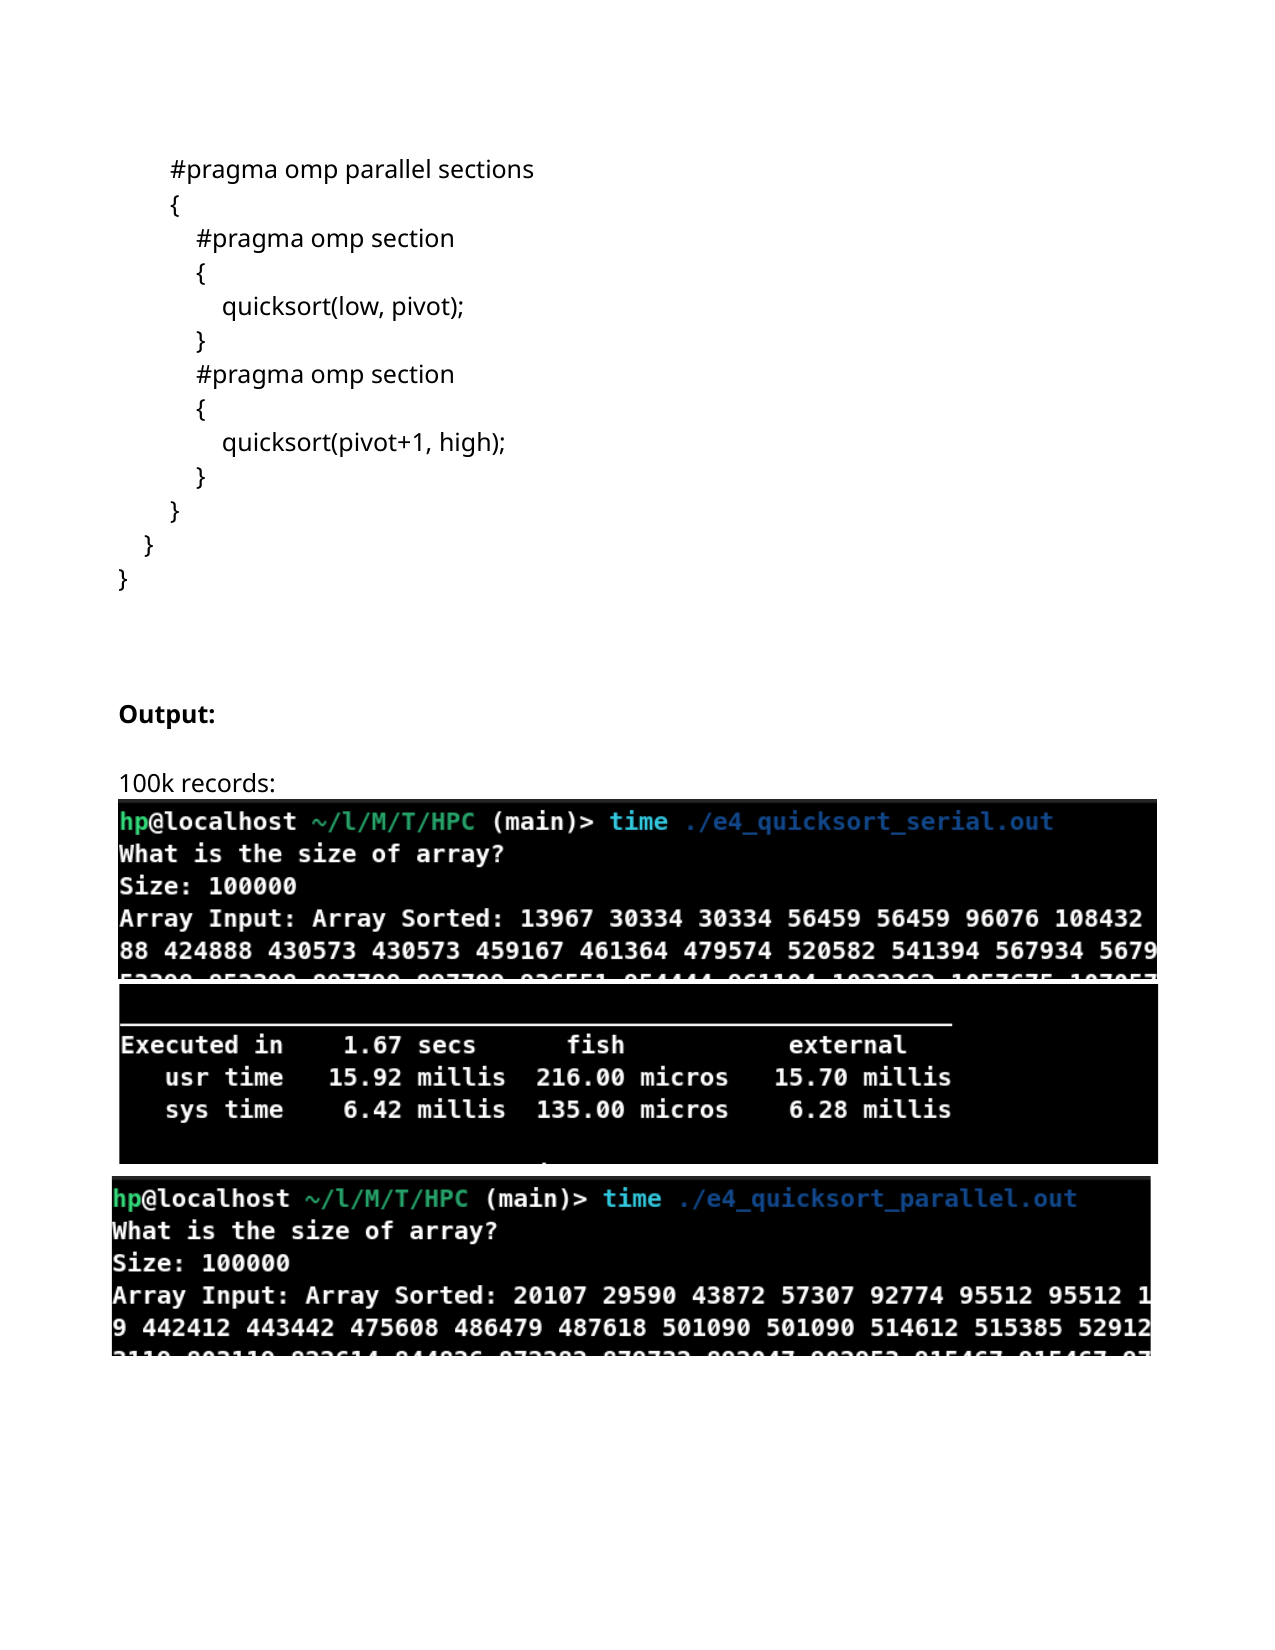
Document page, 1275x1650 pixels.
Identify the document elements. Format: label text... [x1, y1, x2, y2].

text quicksort(low, pivot); [118, 288, 1157, 322]
text } [118, 322, 1157, 357]
text #pragma omp section [118, 357, 1157, 391]
text Output: [118, 697, 1157, 731]
text } [118, 527, 1157, 561]
text #pragma omp parallel sections [118, 152, 1157, 186]
picture [111, 1176, 1151, 1356]
picture [118, 799, 1157, 979]
text } [118, 561, 1157, 595]
text { [118, 254, 1157, 288]
text 100k records: [118, 765, 1157, 799]
text quicksort(pivot+1, high); [118, 425, 1157, 459]
text } [118, 493, 1157, 527]
picture [119, 984, 1159, 1164]
text } [118, 459, 1157, 493]
text { [118, 391, 1157, 425]
text #pragma omp section [118, 220, 1157, 254]
text { [118, 186, 1157, 220]
